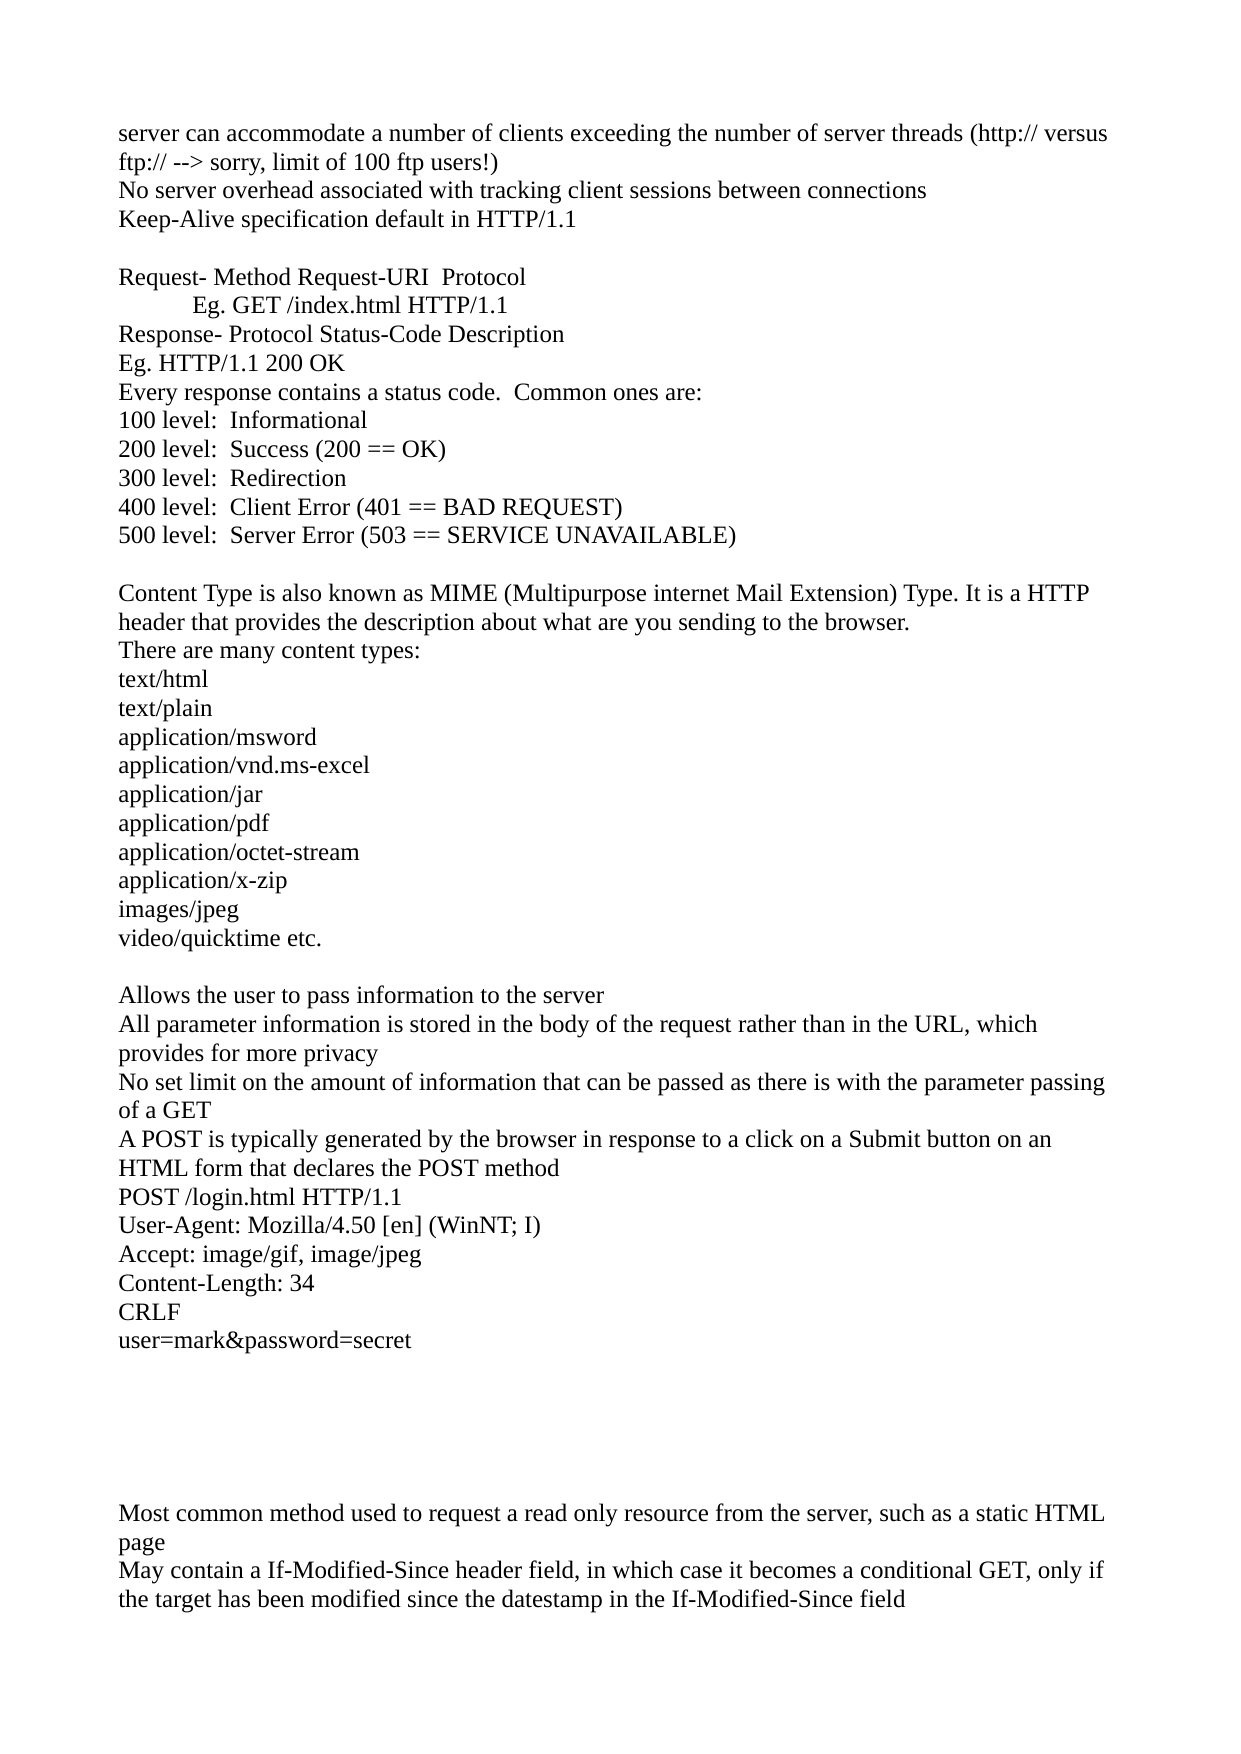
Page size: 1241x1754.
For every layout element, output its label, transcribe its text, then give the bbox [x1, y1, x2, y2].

text No server overhead associated with tracking client sessions between connections [118, 176, 1122, 204]
text POST /login.html HTTP/1.1 [118, 1182, 1122, 1211]
text application/x-zip [118, 866, 1122, 894]
text Content-Length: 34 [118, 1268, 1122, 1297]
text application/vnd.ms-excel [118, 751, 1122, 779]
text application/pdf [118, 808, 1122, 837]
text text/plain [118, 693, 1122, 722]
text server can accommodate a number of clients exceeding the number of server threads (http:// versus ftp:// --> sorry, limit of 100 ftp users!) [118, 118, 1122, 176]
text Most common method used to request a read only resource from the server, such as a static HTML page [118, 1498, 1122, 1556]
text Response- Protocol Status-Code Description [118, 319, 1122, 348]
text All parameter information is stored in the body of the request rather than in the URL, which provides for more privacy [118, 1009, 1122, 1067]
text May contain a If-Modified-Since header field, in which case it becomes a conditional GET, only if the target has been modified since the datestamp in the If-Modified-Since field [118, 1556, 1122, 1613]
text 400 level: Client Error (401 == BAD REQUEST) [118, 492, 1122, 521]
text Content Type is also known as MIME (Multipurpose internet Mail Extension) Type. It is a HTTP header that provides the description about what are you sending to the browser. [118, 578, 1122, 636]
text application/jar [118, 779, 1122, 808]
text Request- Method Request-URI Protocol [118, 262, 1122, 291]
text CRLF [118, 1297, 1122, 1326]
text 200 level: Success (200 == OK) [118, 434, 1122, 463]
text Keep-Alive specification default in HTTP/1.1 [118, 204, 1122, 233]
text Accept: image/gif, image/jpeg [118, 1239, 1122, 1268]
text No set limit on the amount of information that can be passed as there is with the parameter passing of a GET [118, 1067, 1122, 1124]
text application/octet-stream [118, 837, 1122, 866]
text 300 level: Redirection [118, 463, 1122, 492]
text text/html [118, 664, 1122, 693]
text There are many content types: [118, 636, 1122, 664]
text Eg. HTTP/1.1 200 OK [118, 348, 1122, 377]
text User-Agent: Mozilla/4.50 [en] (WinNT; I) [118, 1211, 1122, 1239]
text video/quicktime etc. [118, 923, 1122, 952]
text Eg. GET /index.html HTTP/1.1 [118, 291, 1122, 319]
text 100 level: Informational [118, 406, 1122, 434]
text A POST is typically generated by the browser in response to a click on a Submit button on an HTML form that declares the POST method [118, 1124, 1122, 1182]
text images/jpeg [118, 894, 1122, 923]
text user=mark&password=secret [118, 1326, 1122, 1354]
text Every response contains a status code. Common ones are: [118, 377, 1122, 406]
text 500 level: Server Error (503 == SERVICE UNAVAILABLE) [118, 521, 1122, 549]
text Allows the user to pass information to the server [118, 981, 1122, 1009]
text application/msword [118, 722, 1122, 751]
